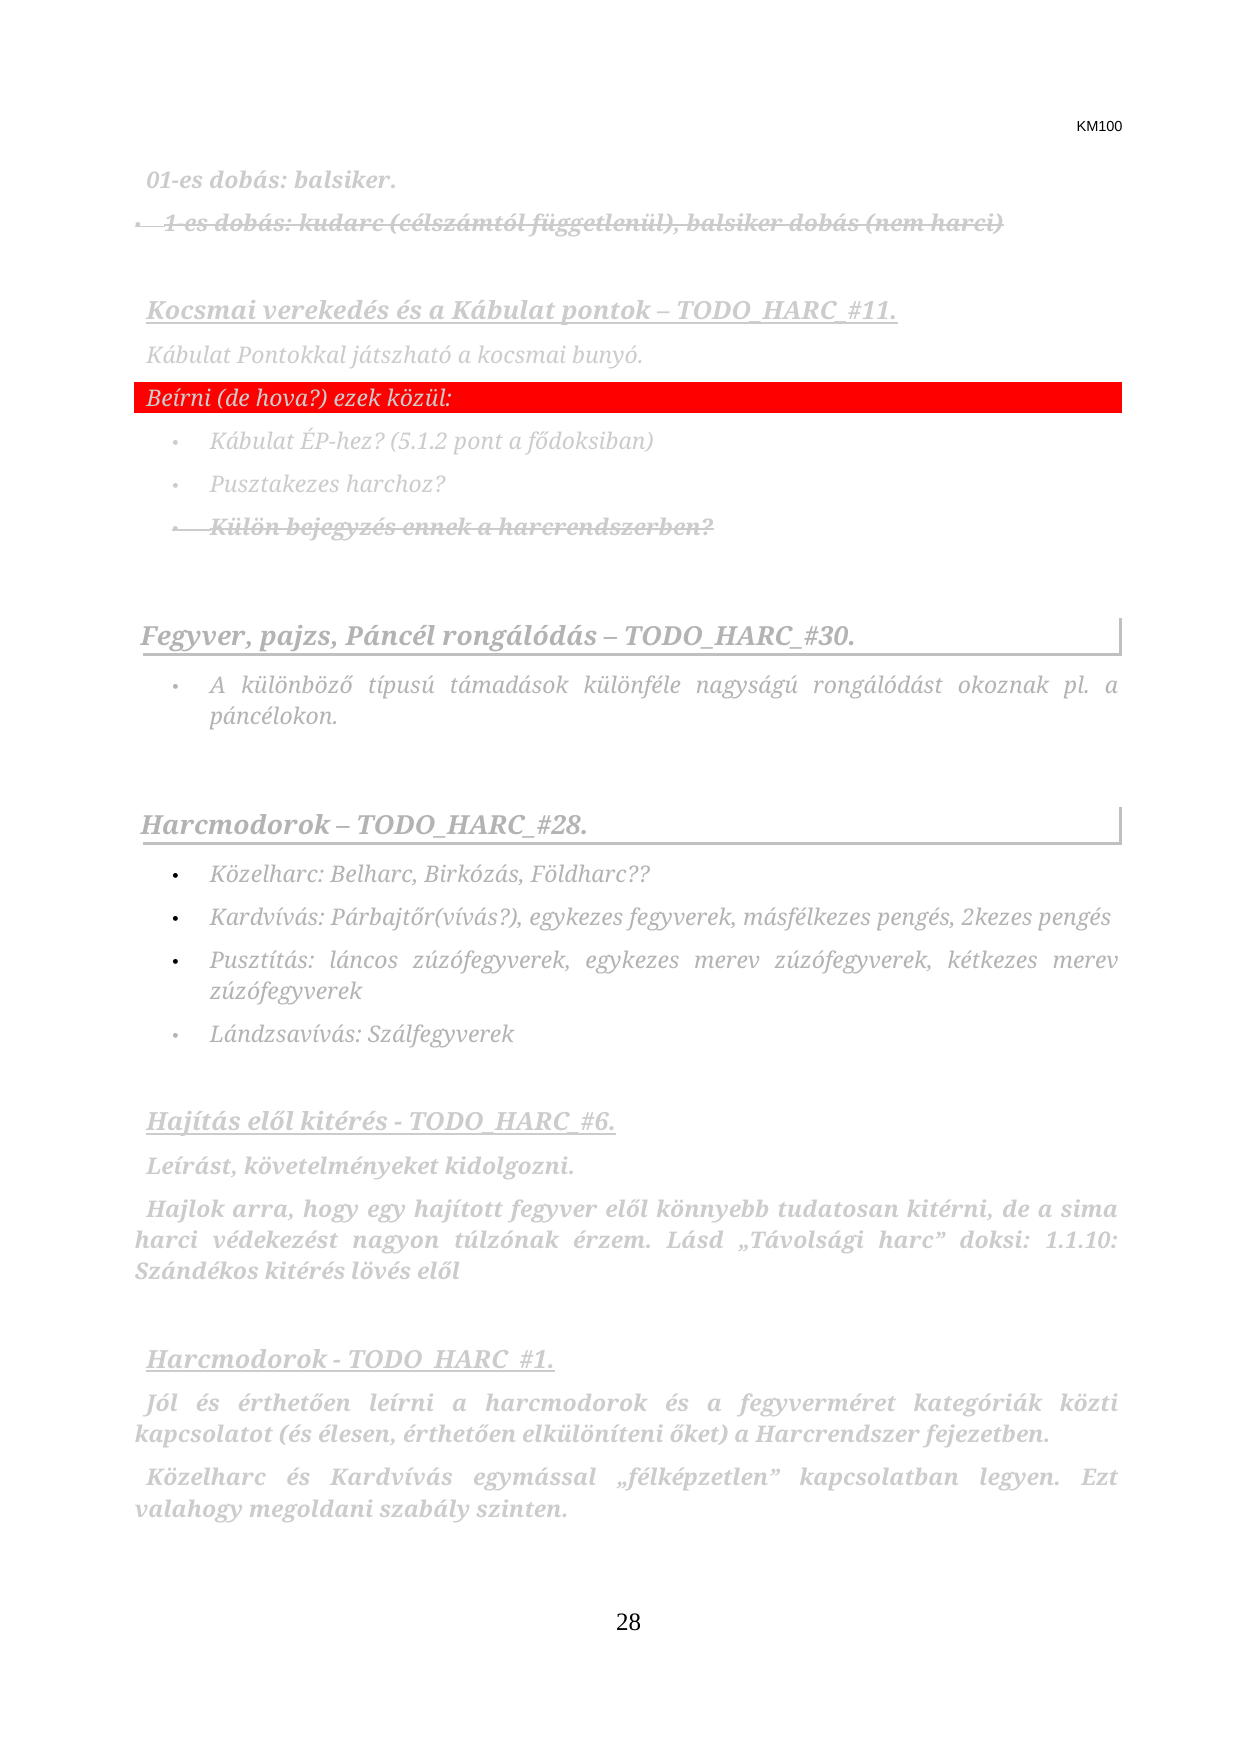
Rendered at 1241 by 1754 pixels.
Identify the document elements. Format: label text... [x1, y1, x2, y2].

text Kábulat Pontokkal játszható a kocsmai bunyó. [134, 339, 1122, 370]
text Hajlok arra, hogy egy hajított fegyver elől könnyebb tudatosan kitérni, de a sima harci védekezést nagyon túlzónak érzem. Lásd „Távolsági harc” doksi: 1.1.10: Szándékos kitérés lövés elől [134, 1193, 1122, 1286]
list Kardvívás: Párbajtőr(vívás?), egykezes fegyverek, másfélkezes pengés, 2kezes pengés [172, 901, 1122, 932]
list Pusztakezes harchoz? [172, 468, 1122, 499]
text Kocsmai verekedés és a Kábulat pontok – TODO_HARC_#11. [134, 293, 1122, 327]
list A különböző típusú támadások különféle nagyságú rongálódást okoznak pl. a páncélokon. [172, 668, 1122, 731]
text 01-es dobás: balsiker. [134, 164, 1122, 195]
text Közelharc és Kardvívás egymással „félképzetlen” kapcsolatban legyen. Ezt valahogy megoldani szabály szinten. [134, 1461, 1122, 1524]
text Harcmodorok - TODO_HARC_#1. [134, 1341, 1122, 1375]
text Hajítás elől kitérés - TODO_HARC_#6. [134, 1104, 1122, 1138]
text Beírni (de hova?) ezek közül: [134, 382, 1122, 413]
list Közelharc: Belharc, Birkózás, Földharc?? [172, 858, 1122, 889]
subtitle Harcmodorok – TODO_HARC_#28. [140, 807, 1119, 842]
list 1-es dobás: kudarc (célszámtól függetlenül), balsiker dobás (nem harci) [134, 207, 1122, 238]
list Külön bejegyzés ennek a harcrendszerben? [172, 511, 1122, 542]
list Pusztítás: láncos zúzófegyverek, egykezes merev zúzófegyverek, kétkezes merev zúzófegyverek [172, 944, 1122, 1006]
text Leírást, követelményeket kidolgozni. [134, 1150, 1122, 1181]
subtitle Fegyver, pajzs, Páncél rongálódás – TODO_HARC_#30. [140, 617, 1119, 653]
text Jól és érthetően leírni a harcmodorok és a fegyverméret kategóriák közti kapcsolatot (és élesen, érthetően elkülöníteni őket) a Harcrendszer fejezetben. [134, 1387, 1122, 1449]
list Lándzsavívás: Szálfegyverek [172, 1018, 1122, 1049]
list Kábulat ÉP-hez? (5.1.2 pont a fődoksiban) [172, 425, 1122, 456]
